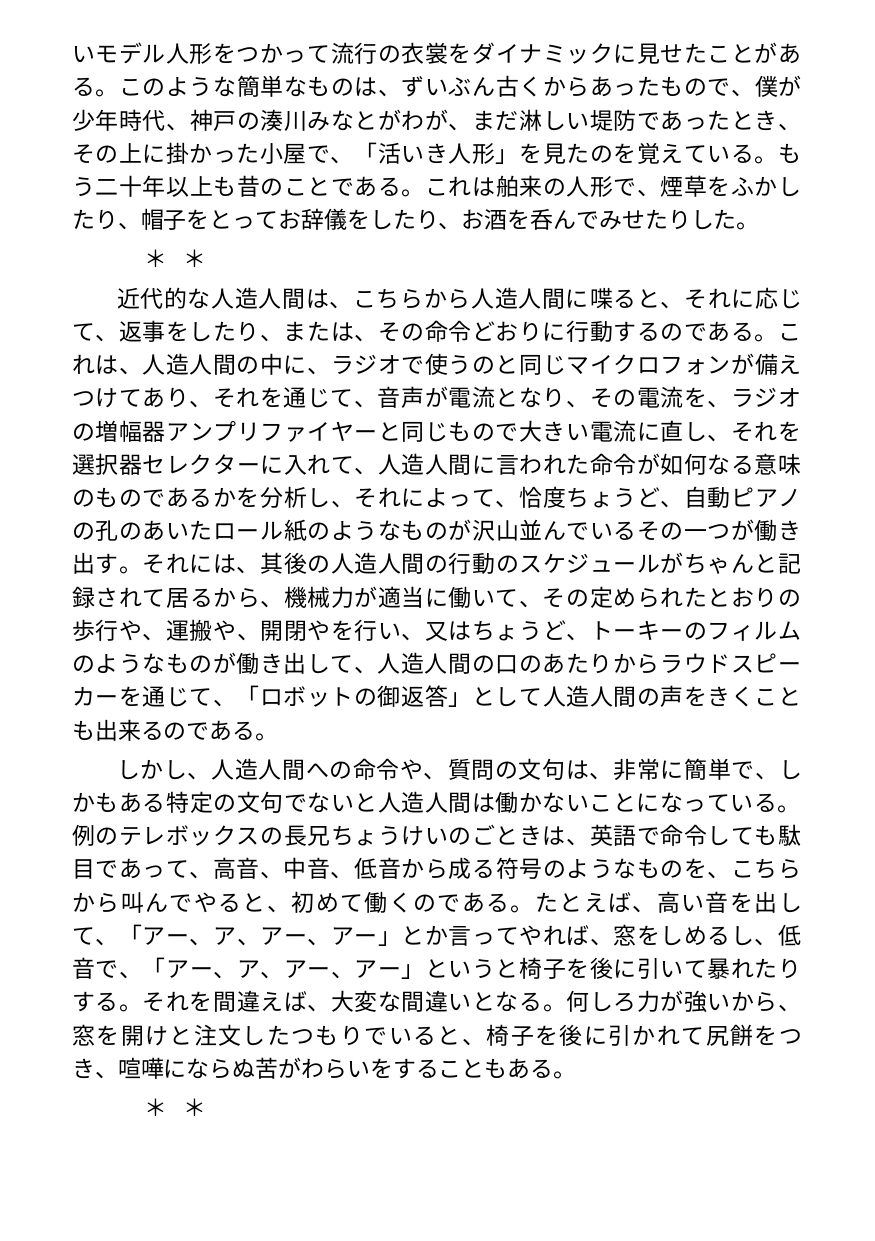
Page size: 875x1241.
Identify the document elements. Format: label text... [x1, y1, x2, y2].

text ＊ ＊ [72, 241, 802, 274]
text いモデル人形をつかって流行の衣裳をダイナミックに見せたことがある。このような簡単なものは、ずいぶん古くからあったもので、僕が少年時代、神戸の湊川みなとがわが、まだ淋しい堤防であったとき、その上に掛かった小屋で、「活いき人形」を見たのを覚えている。もう二十年以上も昔のことである。これは舶来の人形で、煙草をふかしたり、帽子をとってお辞儀をしたり、お酒を呑んでみせたりした。 [72, 36, 802, 235]
text しかし、人造人間への命令や、質問の文句は、非常に簡単で、しかもある特定の文句でないと人造人間は働かないことになっている。例のテレボックスの長兄ちょうけいのごときは、英語で命令しても駄目であって、高音、中音、低音から成る符号のようなものを、こちらから叫んでやると、初めて働くのである。たとえば、高い音を出して、「アー、ア、アー、アー」とか言ってやれば、窓をしめるし、低音で、「アー、ア、アー、アー」というと椅子を後に引いて暴れたりする。それを間違えば、大変な間違いとなる。何しろ力が強いから、窓を開けと注文したつもりでいると、椅子を後に引かれて尻餅をつき、喧嘩にならぬ苦がわらいをすることもある。 [72, 752, 802, 1084]
text ＊ ＊ [72, 1090, 802, 1123]
text 近代的な人造人間は、こちらから人造人間に喋ると、それに応じて、返事をしたり、または、その命令どおりに行動するのである。これは、人造人間の中に、ラジオで使うのと同じマイクロフォンが備えつけてあり、それを通じて、音声が電流となり、その電流を、ラジオの増幅器アンプリファイヤーと同じもので大きい電流に直し、それを選択器セレクターに入れて、人造人間に言われた命令が如何なる意味のものであるかを分析し、それによって、恰度ちょうど、自動ピアノの孔のあいたロール紙のようなものが沢山並んでいるその一つが働き出す。それには、其後の人造人間の行動のスケジュールがちゃんと記録されて居るから、機械力が適当に働いて、その定められたとおりの歩行や、運搬や、開閉やを行い、又はちょうど、トーキーのフィルムのようなものが働き出して、人造人間の口のあたりからラウドスピーカーを通じて、「ロボットの御返答」として人造人間の声をきくことも出来るのである。 [72, 281, 802, 746]
